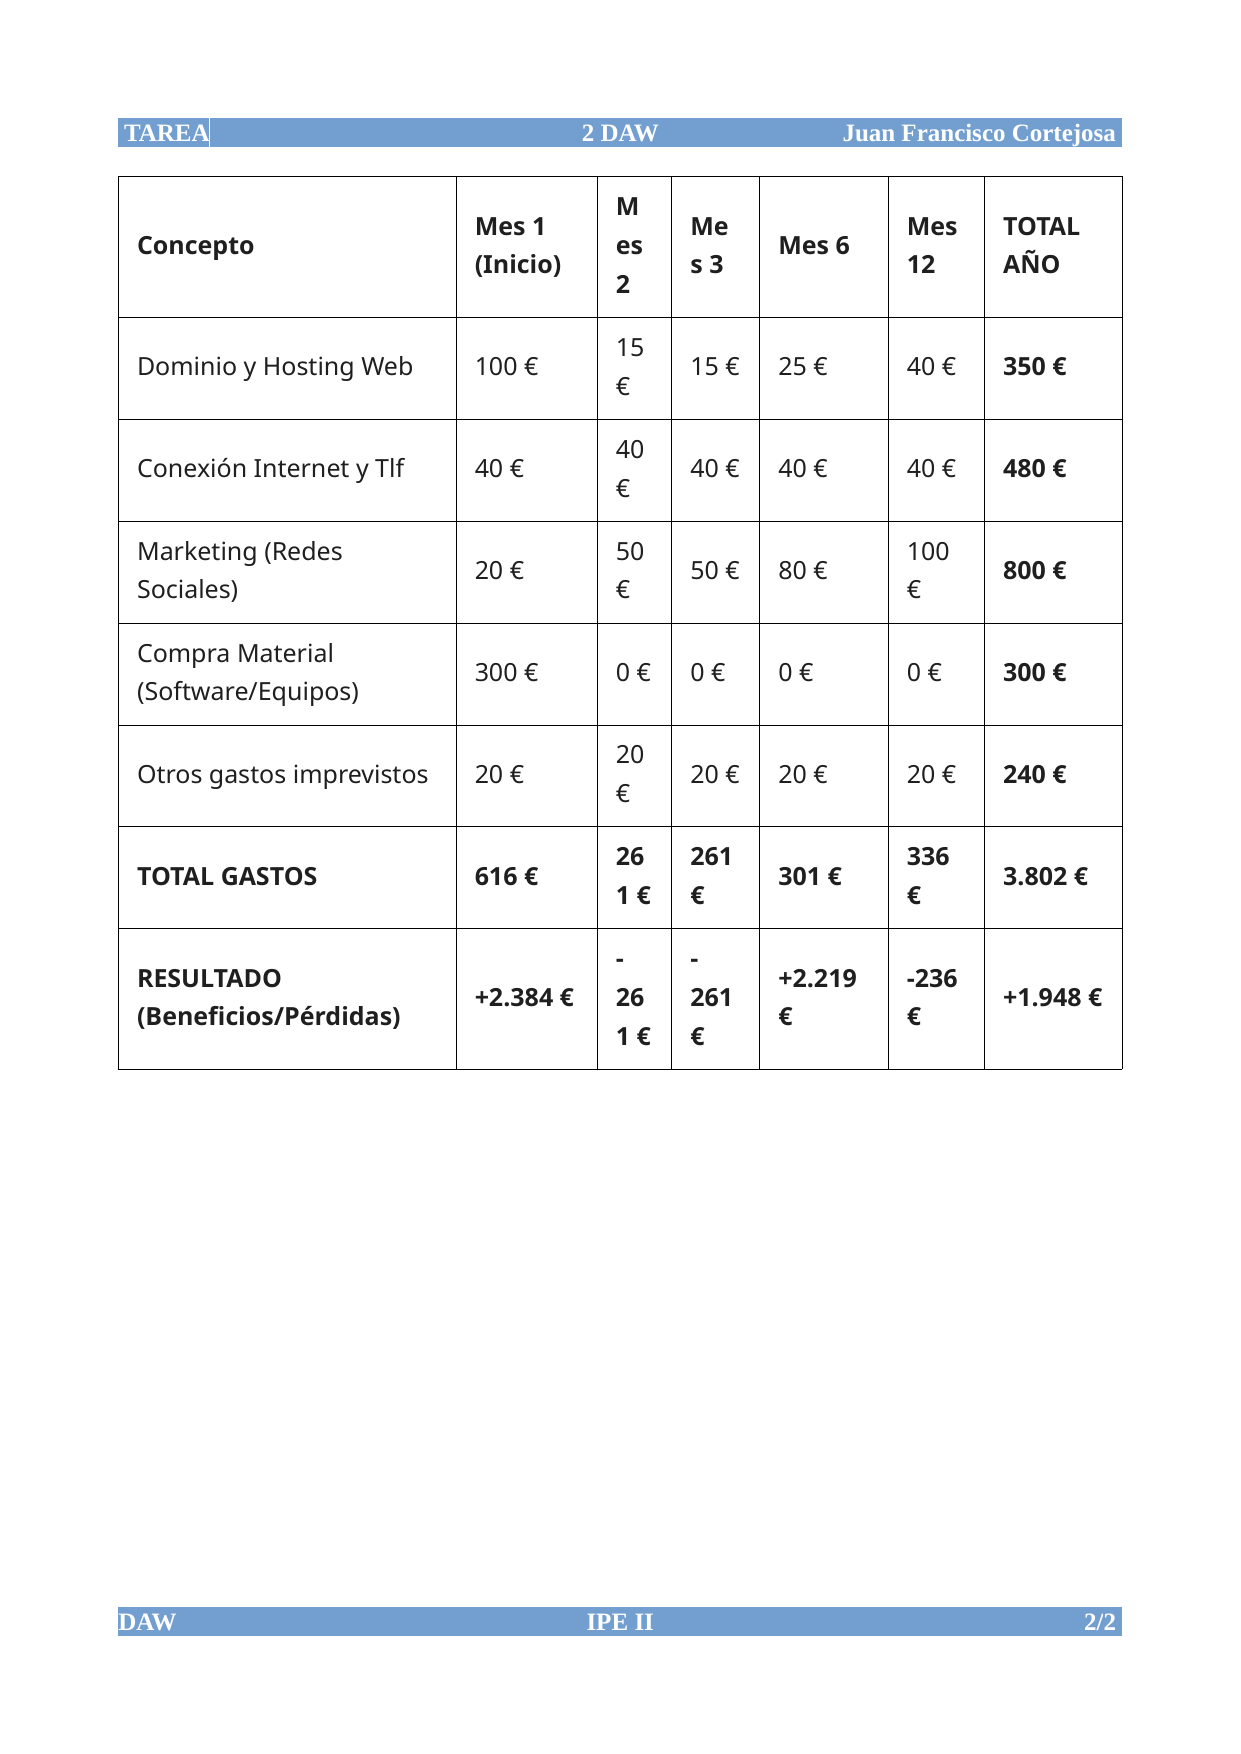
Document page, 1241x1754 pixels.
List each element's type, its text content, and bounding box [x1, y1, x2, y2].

table_header Mes 1 (Inicio) [457, 177, 597, 317]
table_cell 800 € [985, 522, 1122, 623]
table_header TOTAL AÑO [985, 177, 1122, 317]
table_cell 50 € [598, 522, 671, 623]
table_cell 15 € [598, 318, 671, 419]
table_cell -261 € [672, 929, 759, 1069]
table_cell 0 € [889, 624, 984, 724]
table_cell 350 € [985, 318, 1122, 419]
table_cell 100 € [889, 522, 984, 623]
table_cell 20 € [760, 726, 888, 826]
table_cell 301 € [760, 827, 888, 928]
table_header Mes 6 [760, 177, 888, 317]
table_cell 20 € [457, 726, 597, 826]
table_cell 100 € [457, 318, 597, 419]
table_cell RESULTADO (Beneficios/Pérdidas) [119, 929, 456, 1069]
table_cell 40 € [889, 318, 984, 419]
table_cell 40 € [598, 420, 671, 521]
table_cell 0 € [598, 624, 671, 724]
table_header Mes 2 [598, 177, 671, 317]
table_cell 20 € [457, 522, 597, 623]
table_cell Otros gastos imprevistos [119, 726, 456, 826]
table_cell 50 € [672, 522, 759, 623]
table_cell 0 € [672, 624, 759, 724]
table_cell +2.384 € [457, 929, 597, 1069]
table_header Concepto [119, 177, 456, 317]
table_cell 40 € [672, 420, 759, 521]
table_header Mes 3 [672, 177, 759, 317]
table_cell 40 € [889, 420, 984, 521]
table_cell 20 € [889, 726, 984, 826]
table_cell Conexión Internet y Tlf [119, 420, 456, 521]
table_cell 261 € [598, 827, 671, 928]
table_cell +1.948 € [985, 929, 1122, 1069]
table_cell Dominio y Hosting Web [119, 318, 456, 419]
table_header Mes 12 [889, 177, 984, 317]
table_cell 20 € [672, 726, 759, 826]
table_cell 40 € [457, 420, 597, 521]
table_cell 3.802 € [985, 827, 1122, 928]
table_cell 300 € [985, 624, 1122, 724]
table_cell 336 € [889, 827, 984, 928]
table_cell 480 € [985, 420, 1122, 521]
table_cell Compra Material (Software/Equipos) [119, 624, 456, 724]
table_cell 15 € [672, 318, 759, 419]
table_cell 80 € [760, 522, 888, 623]
table_cell 300 € [457, 624, 597, 724]
table_cell 20 € [598, 726, 671, 826]
table_cell -236 € [889, 929, 984, 1069]
table_cell Marketing (Redes Sociales) [119, 522, 456, 623]
table_cell 0 € [760, 624, 888, 724]
table_cell 261 € [672, 827, 759, 928]
table_cell 25 € [760, 318, 888, 419]
table_cell 240 € [985, 726, 1122, 826]
table_cell -261 € [598, 929, 671, 1069]
table_cell 40 € [760, 420, 888, 521]
table_cell +2.219 € [760, 929, 888, 1069]
table_cell 616 € [457, 827, 597, 928]
table_cell TOTAL GASTOS [119, 827, 456, 928]
